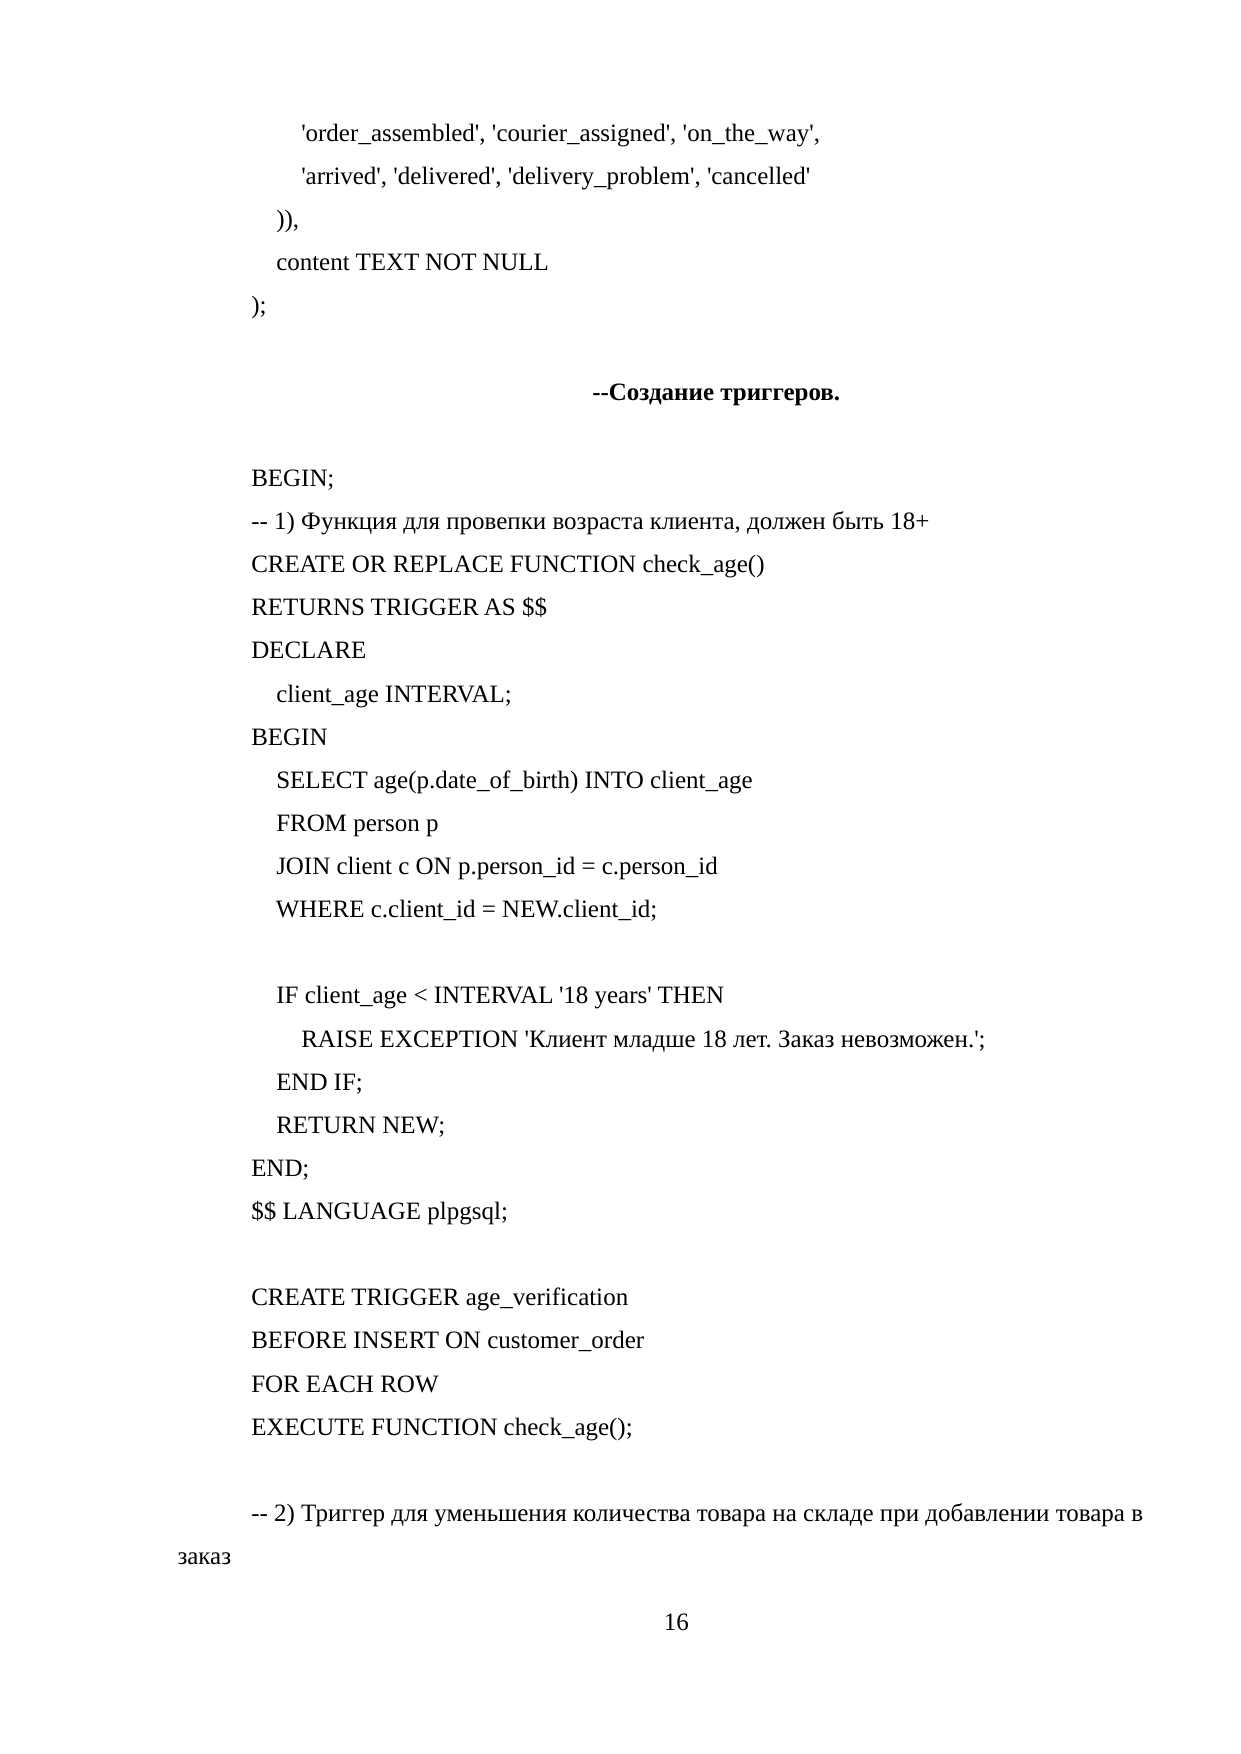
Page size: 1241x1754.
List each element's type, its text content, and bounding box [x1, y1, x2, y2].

text BEGIN [177, 722, 1181, 751]
text 'arrived', 'delivered', 'delivery_problem', 'cancelled' [177, 161, 1181, 190]
text CREATE OR REPLACE FUNCTION check_age() [177, 549, 1181, 578]
text BEFORE INSERT ON customer_order [177, 1326, 1181, 1354]
text RETURN NEW; [177, 1110, 1181, 1139]
text SELECT age(p.date_of_birth) INTO client_age [177, 765, 1181, 794]
text DECLARE [177, 636, 1181, 664]
text RETURNS TRIGGER AS $$ [177, 592, 1181, 621]
text EXECUTE FUNCTION check_age(); [177, 1412, 1181, 1441]
text )), [177, 204, 1181, 233]
text FOR EACH ROW [177, 1369, 1181, 1397]
text -- 2) Триггер для уменьшения количества товара на складе при добавлении товара в заказ [177, 1498, 1181, 1570]
text 'order_assembled', 'courier_assigned', 'on_the_way', [177, 118, 1181, 147]
text CREATE TRIGGER age_verification [177, 1282, 1181, 1311]
text ); [177, 291, 1181, 319]
text client_age INTERVAL; [177, 679, 1181, 707]
text content TEXT NOT NULL [177, 247, 1181, 276]
text END; [177, 1153, 1181, 1182]
text IF client_age < INTERVAL '18 years' THEN [177, 981, 1181, 1009]
text BEGIN; [177, 463, 1181, 492]
text $$ LANGUAGE plpgsql; [177, 1196, 1181, 1225]
text --Создание триггеров. [177, 377, 1181, 406]
text RAISE EXCEPTION 'Клиент младше 18 лет. Заказ невозможен.'; [177, 1024, 1181, 1052]
text JOIN client c ON p.person_id = c.person_id [177, 851, 1181, 880]
text END IF; [177, 1067, 1181, 1096]
text -- 1) Функция для провепки возраста клиента, должен быть 18+ [177, 506, 1181, 535]
text FROM person p [177, 808, 1181, 837]
text WHERE c.client_id = NEW.client_id; [177, 894, 1181, 923]
